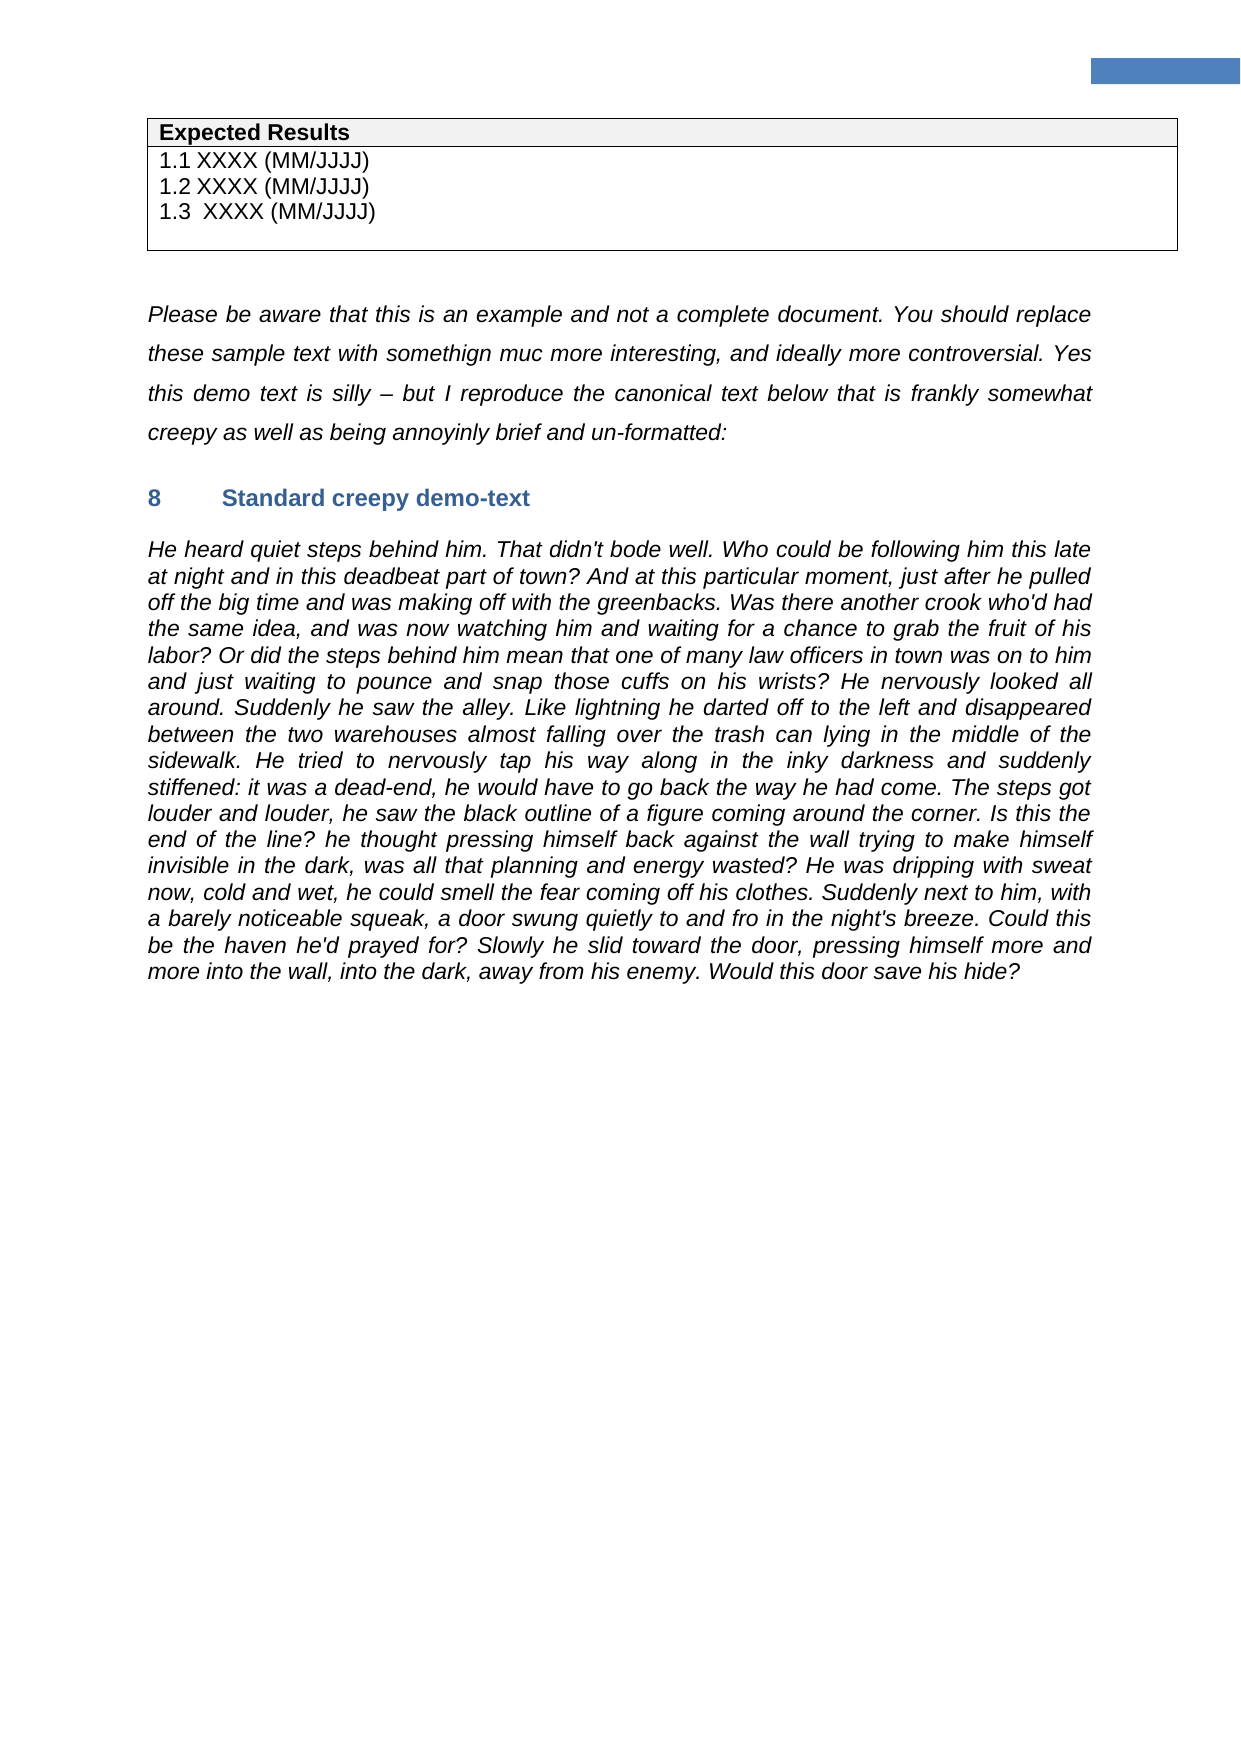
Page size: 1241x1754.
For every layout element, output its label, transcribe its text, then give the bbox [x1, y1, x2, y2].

text He heard quiet steps behind him. That didn't bode well. Who could be following him this late at night and in this deadbeat part of town? And at this particular moment, just after he pulled off the big time and was making off with the greenbacks. Was there another crook who'd had the same idea, and was now watching him and waiting for a chance to grab the fruit of his labor? Or did the steps behind him mean that one of many law officers in town was on to him and just waiting to pounce and snap those cuffs on his wrists? He nervously looked all around. Suddenly he saw the alley. Like lightning he darted off to the left and disappeared between the two warehouses almost falling over the trash can lying in the middle of the sidewalk. He tried to nervously tap his way along in the inky darkness and suddenly stiffened: it was a dead-end, he would have to go back the way he had come. The steps got louder and louder, he saw the black outline of a figure coming around the corner. Is this the end of the line? he thought pressing himself back against the wall trying to make himself invisible in the dark, was all that planning and energy wasted? He was dripping with sweat now, cold and wet, he could smell the fear coming off his clothes. Suddenly next to him, with a barely noticeable squeak, a door swung quietly to and fro in the night's breeze. Could this be the haven he'd prayed for? Slowly he slid toward the door, pressing himself more and more into the wall, into the dark, away from his enemy. Would this door save his hide? [148, 536, 1092, 984]
table_cell XXXX (MM/JJJJ) XXXX (MM/JJJJ) XXXX (MM/JJJJ) [148, 147, 1177, 249]
text Please be aware that this is an example and not a complete document. You should replace these sample text with somethign muc more interesting, and ideally more controversial. Yes this demo text is silly – but I reproduce the canonical text below that is frankly somewhat creepy as well as being annoyinly brief and un-formatted: [148, 301, 1092, 446]
table_header Expected Results [148, 119, 1177, 146]
subtitle Standard creepy demo-text [148, 484, 1092, 511]
